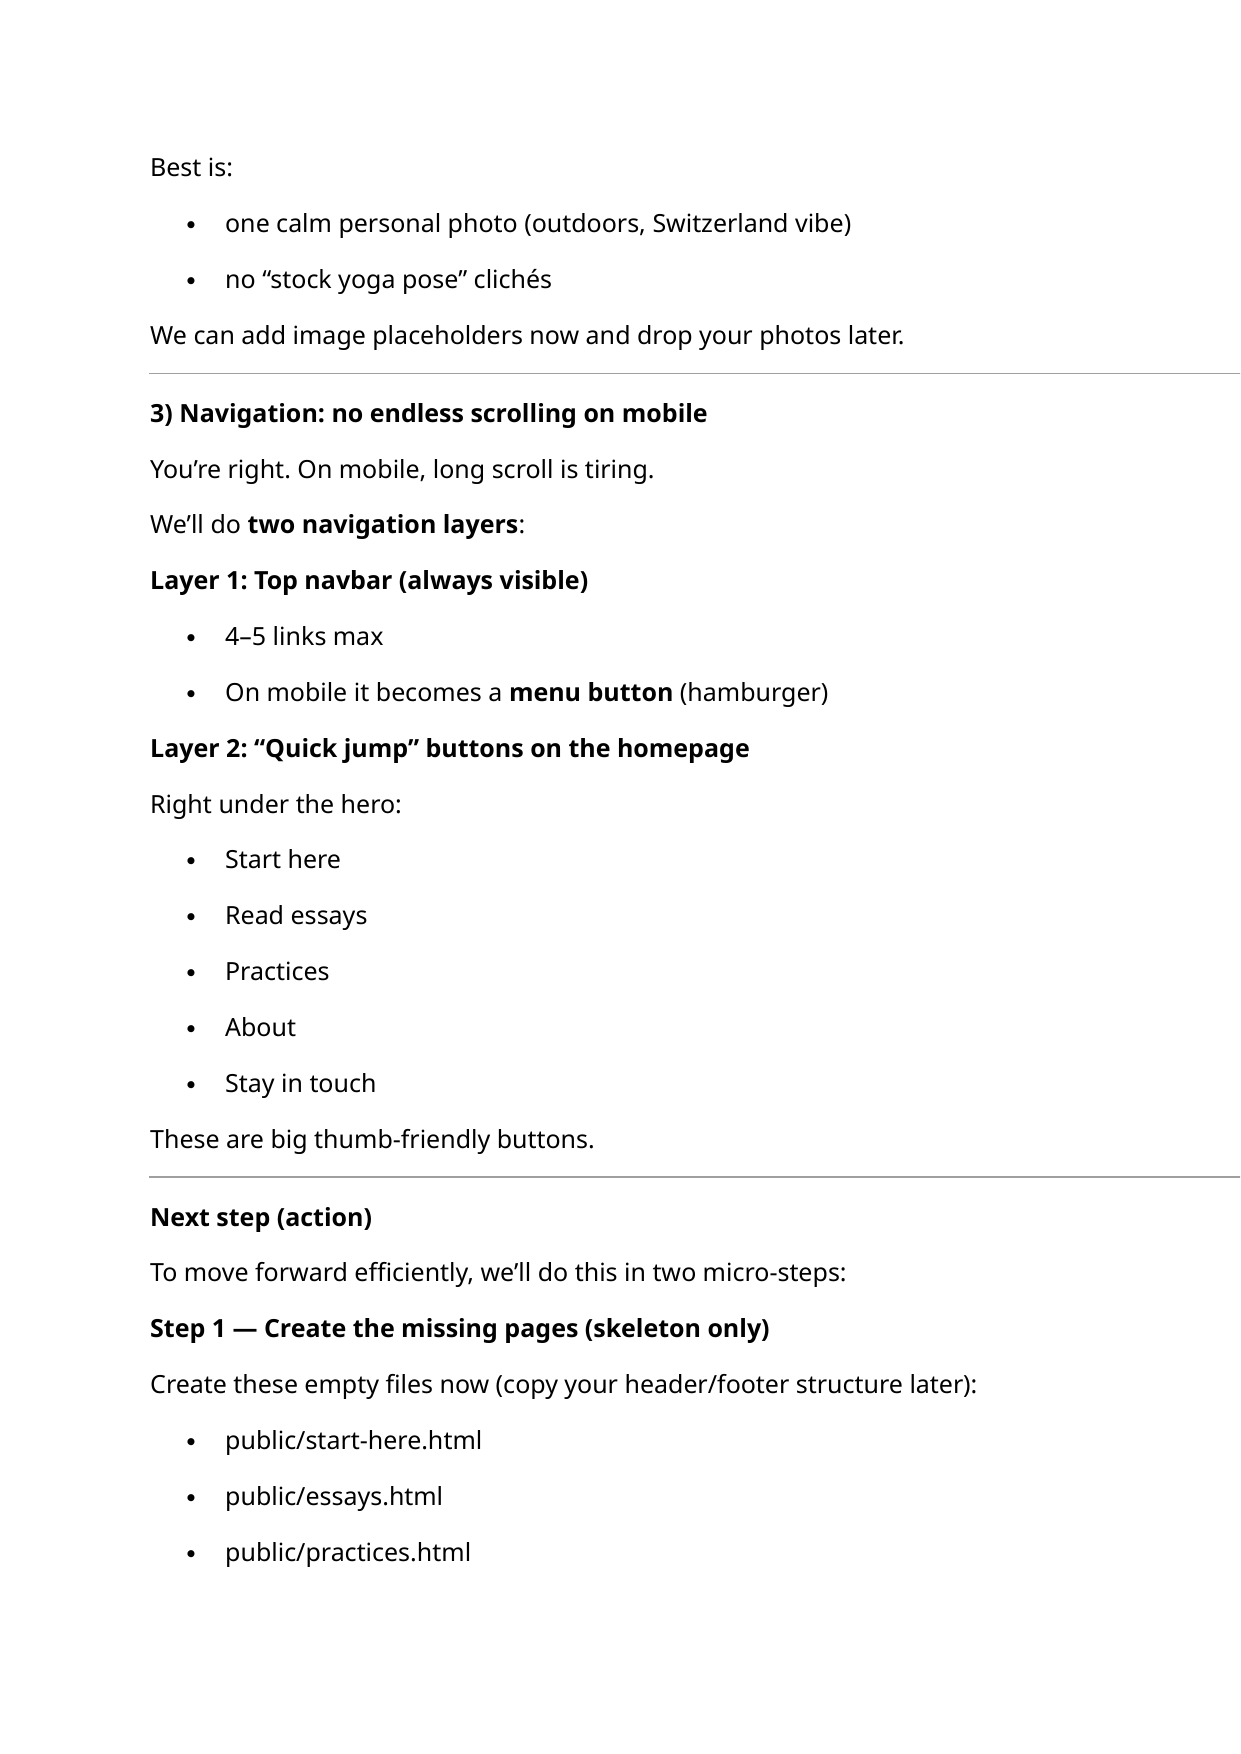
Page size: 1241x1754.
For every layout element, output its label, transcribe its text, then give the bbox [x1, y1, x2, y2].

list About [187, 1009, 1090, 1044]
list Stay in touch [187, 1065, 1090, 1099]
text Next step (action) [150, 1199, 1090, 1233]
list Start here [187, 842, 1090, 876]
list public/practices.html [187, 1534, 1090, 1568]
list 4–5 links max [187, 619, 1090, 653]
text We can add image placeholders now and drop your photos later. [150, 317, 1090, 352]
list public/essays.html [187, 1478, 1090, 1512]
text To move forward efficiently, we’ll do this in two micro-steps: [150, 1255, 1090, 1289]
list no “stock yoga pose” clichés [187, 262, 1090, 296]
text Layer 2: “Quick jump” buttons on the homepage [150, 730, 1090, 764]
list Read essays [187, 898, 1090, 932]
list On mobile it becomes a menu button (hamburger) [187, 674, 1090, 709]
text Step 1 — Create the missing pages (skeleton only) [150, 1311, 1090, 1345]
text You’re right. On mobile, long scroll is tiring. [150, 451, 1090, 485]
text Create these empty files now (copy your header/footer structure later): [150, 1367, 1090, 1401]
list public/start-here.html [187, 1422, 1090, 1457]
text 3) Navigation: no endless scrolling on mobile [150, 395, 1090, 429]
text Layer 1: Top navbar (always visible) [150, 563, 1090, 597]
text Right under the hero: [150, 786, 1090, 820]
list Practices [187, 954, 1090, 988]
text Best is: [150, 150, 1090, 184]
text These are big thumb-friendly buttons. [150, 1121, 1090, 1155]
text We’ll do two navigation layers: [150, 507, 1090, 541]
list one calm personal photo (outdoors, Switzerland vibe) [187, 206, 1090, 240]
